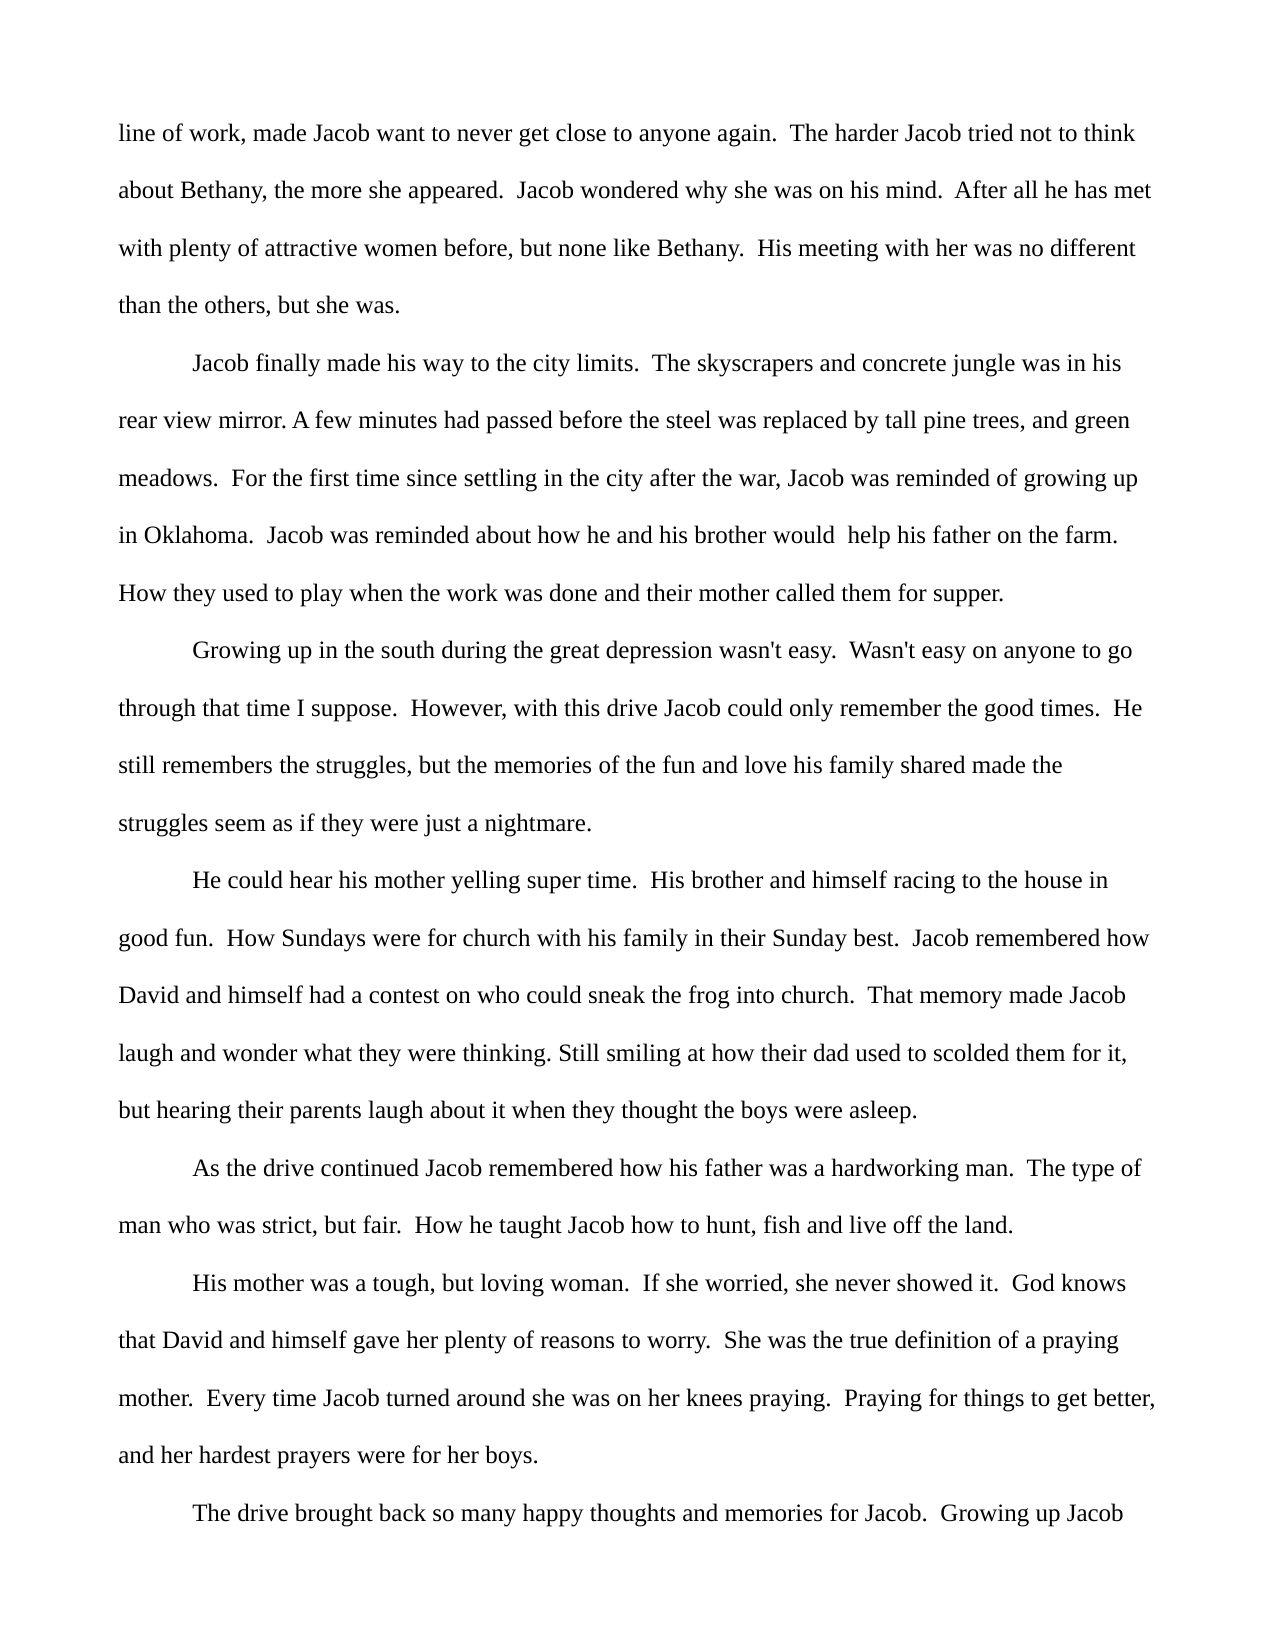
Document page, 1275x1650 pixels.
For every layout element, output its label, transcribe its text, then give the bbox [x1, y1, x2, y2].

text Growing up in the south during the great depression wasn't easy. Wasn't easy on anyone to go through that time I suppose. However, with this drive Jacob could only remember the good times. He still remembers the struggles, but the memories of the fun and love his family shared made the struggles seem as if they were just a nightmare. [118, 636, 1157, 837]
text His mother was a tough, but loving woman. If she worried, she never showed it. God knows that David and himself gave her plenty of reasons to worry. She was the true definition of a praying mother. Every time Jacob turned around she was on her knees praying. Praying for things to get better, and her hardest prayers were for her boys. [118, 1268, 1157, 1469]
text As the drive continued Jacob remembered how his father was a hardworking man. The type of man who was strict, but fair. How he taught Jacob how to hunt, fish and live off the land. [118, 1153, 1157, 1239]
text Jacob finally made his way to the city limits. The skyscrapers and concrete jungle was in his rear view mirror. A few minutes had passed before the steel was replaced by tall pine trees, and green meadows. For the first time since settling in the city after the war, Jacob was reminded of growing up in Oklahoma. Jacob was reminded about how he and his brother would help his father on the farm. How they used to play when the work was done and their mother called them for supper. [118, 348, 1157, 607]
text He could hear his mother yelling super time. His brother and himself racing to the house in good fun. How Sundays were for church with his family in their Sunday best. Jacob remembered how David and himself had a contest on who could sneak the frog into church. That memory made Jacob laugh and wonder what they were thinking. Still smiling at how their dad used to scolded them for it, but hearing their parents laugh about it when they thought the boys were asleep. [118, 866, 1157, 1124]
text line of work, made Jacob want to never get close to anyone again. The harder Jacob tried not to think about Bethany, the more she appeared. Jacob wondered why she was on his mind. After all he has met with plenty of attractive women before, but none like Bethany. His meeting with her was no different than the others, but she was. [118, 118, 1157, 319]
text The drive brought back so many happy thoughts and memories for Jacob. Growing up Jacob [118, 1498, 1157, 1527]
